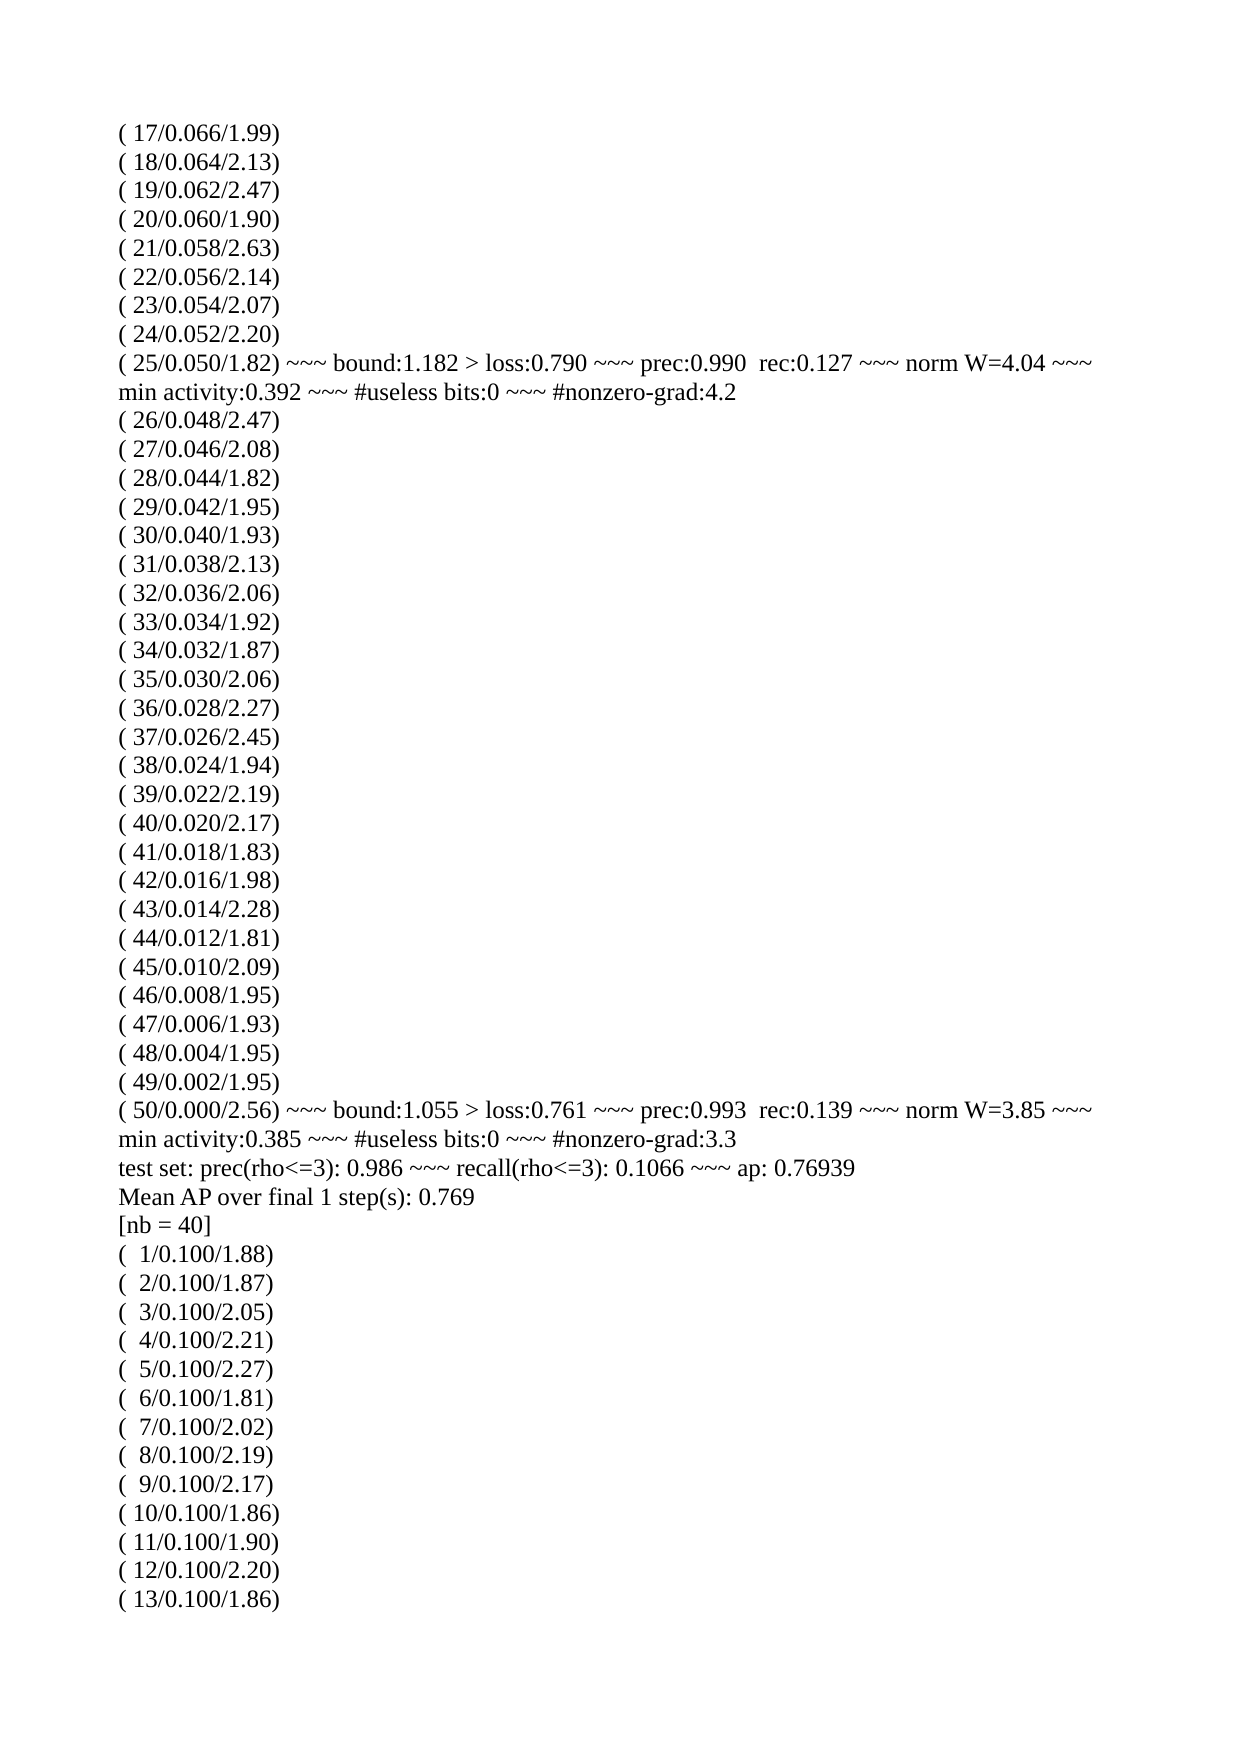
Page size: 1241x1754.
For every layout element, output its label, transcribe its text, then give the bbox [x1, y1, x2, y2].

text ( 49/0.002/1.95) [118, 1067, 1122, 1096]
text ( 24/0.052/2.20) [118, 319, 1122, 348]
text ( 5/0.100/2.27) [118, 1354, 1122, 1383]
text ( 44/0.012/1.81) [118, 923, 1122, 952]
text ( 35/0.030/2.06) [118, 664, 1122, 693]
text ( 12/0.100/2.20) [118, 1556, 1122, 1584]
text ( 23/0.054/2.07) [118, 291, 1122, 319]
text ( 6/0.100/1.81) [118, 1383, 1122, 1412]
text ( 17/0.066/1.99) [118, 118, 1122, 147]
text ( 26/0.048/2.47) [118, 406, 1122, 434]
text ( 50/0.000/2.56) ~~~ bound:1.055 > loss:0.761 ~~~ prec:0.993 rec:0.139 ~~~ norm W=3.85 ~~~ min activity:0.385 ~~~ #useless bits:0 ~~~ #nonzero-grad:3.3 [118, 1096, 1122, 1153]
text ( 21/0.058/2.63) [118, 233, 1122, 262]
text ( 29/0.042/1.95) [118, 492, 1122, 521]
text ( 20/0.060/1.90) [118, 204, 1122, 233]
text ( 37/0.026/2.45) [118, 722, 1122, 751]
text ( 19/0.062/2.47) [118, 176, 1122, 204]
text Mean AP over final 1 step(s): 0.769 [118, 1182, 1122, 1211]
text ( 2/0.100/1.87) [118, 1268, 1122, 1297]
text ( 42/0.016/1.98) [118, 866, 1122, 894]
text ( 13/0.100/1.86) [118, 1584, 1122, 1613]
text ( 28/0.044/1.82) [118, 463, 1122, 492]
text test set: prec(rho<=3): 0.986 ~~~ recall(rho<=3): 0.1066 ~~~ ap: 0.76939 [118, 1153, 1122, 1182]
text ( 34/0.032/1.87) [118, 636, 1122, 664]
text ( 22/0.056/2.14) [118, 262, 1122, 291]
text ( 32/0.036/2.06) [118, 578, 1122, 607]
text ( 10/0.100/1.86) [118, 1498, 1122, 1527]
text ( 41/0.018/1.83) [118, 837, 1122, 866]
text ( 33/0.034/1.92) [118, 607, 1122, 636]
text ( 7/0.100/2.02) [118, 1412, 1122, 1441]
text ( 4/0.100/2.21) [118, 1326, 1122, 1354]
text ( 48/0.004/1.95) [118, 1038, 1122, 1067]
text ( 38/0.024/1.94) [118, 751, 1122, 779]
text ( 9/0.100/2.17) [118, 1469, 1122, 1498]
text ( 3/0.100/2.05) [118, 1297, 1122, 1326]
text ( 40/0.020/2.17) [118, 808, 1122, 837]
text ( 43/0.014/2.28) [118, 894, 1122, 923]
text ( 30/0.040/1.93) [118, 521, 1122, 549]
text ( 25/0.050/1.82) ~~~ bound:1.182 > loss:0.790 ~~~ prec:0.990 rec:0.127 ~~~ norm W=4.04 ~~~ min activity:0.392 ~~~ #useless bits:0 ~~~ #nonzero-grad:4.2 [118, 348, 1122, 406]
text [nb = 40] [118, 1211, 1122, 1239]
text ( 45/0.010/2.09) [118, 952, 1122, 981]
text ( 36/0.028/2.27) [118, 693, 1122, 722]
text ( 18/0.064/2.13) [118, 147, 1122, 176]
text ( 39/0.022/2.19) [118, 779, 1122, 808]
text ( 46/0.008/1.95) [118, 981, 1122, 1009]
text ( 1/0.100/1.88) [118, 1239, 1122, 1268]
text ( 47/0.006/1.93) [118, 1009, 1122, 1038]
text ( 31/0.038/2.13) [118, 549, 1122, 578]
text ( 27/0.046/2.08) [118, 434, 1122, 463]
text ( 11/0.100/1.90) [118, 1527, 1122, 1556]
text ( 8/0.100/2.19) [118, 1441, 1122, 1469]
